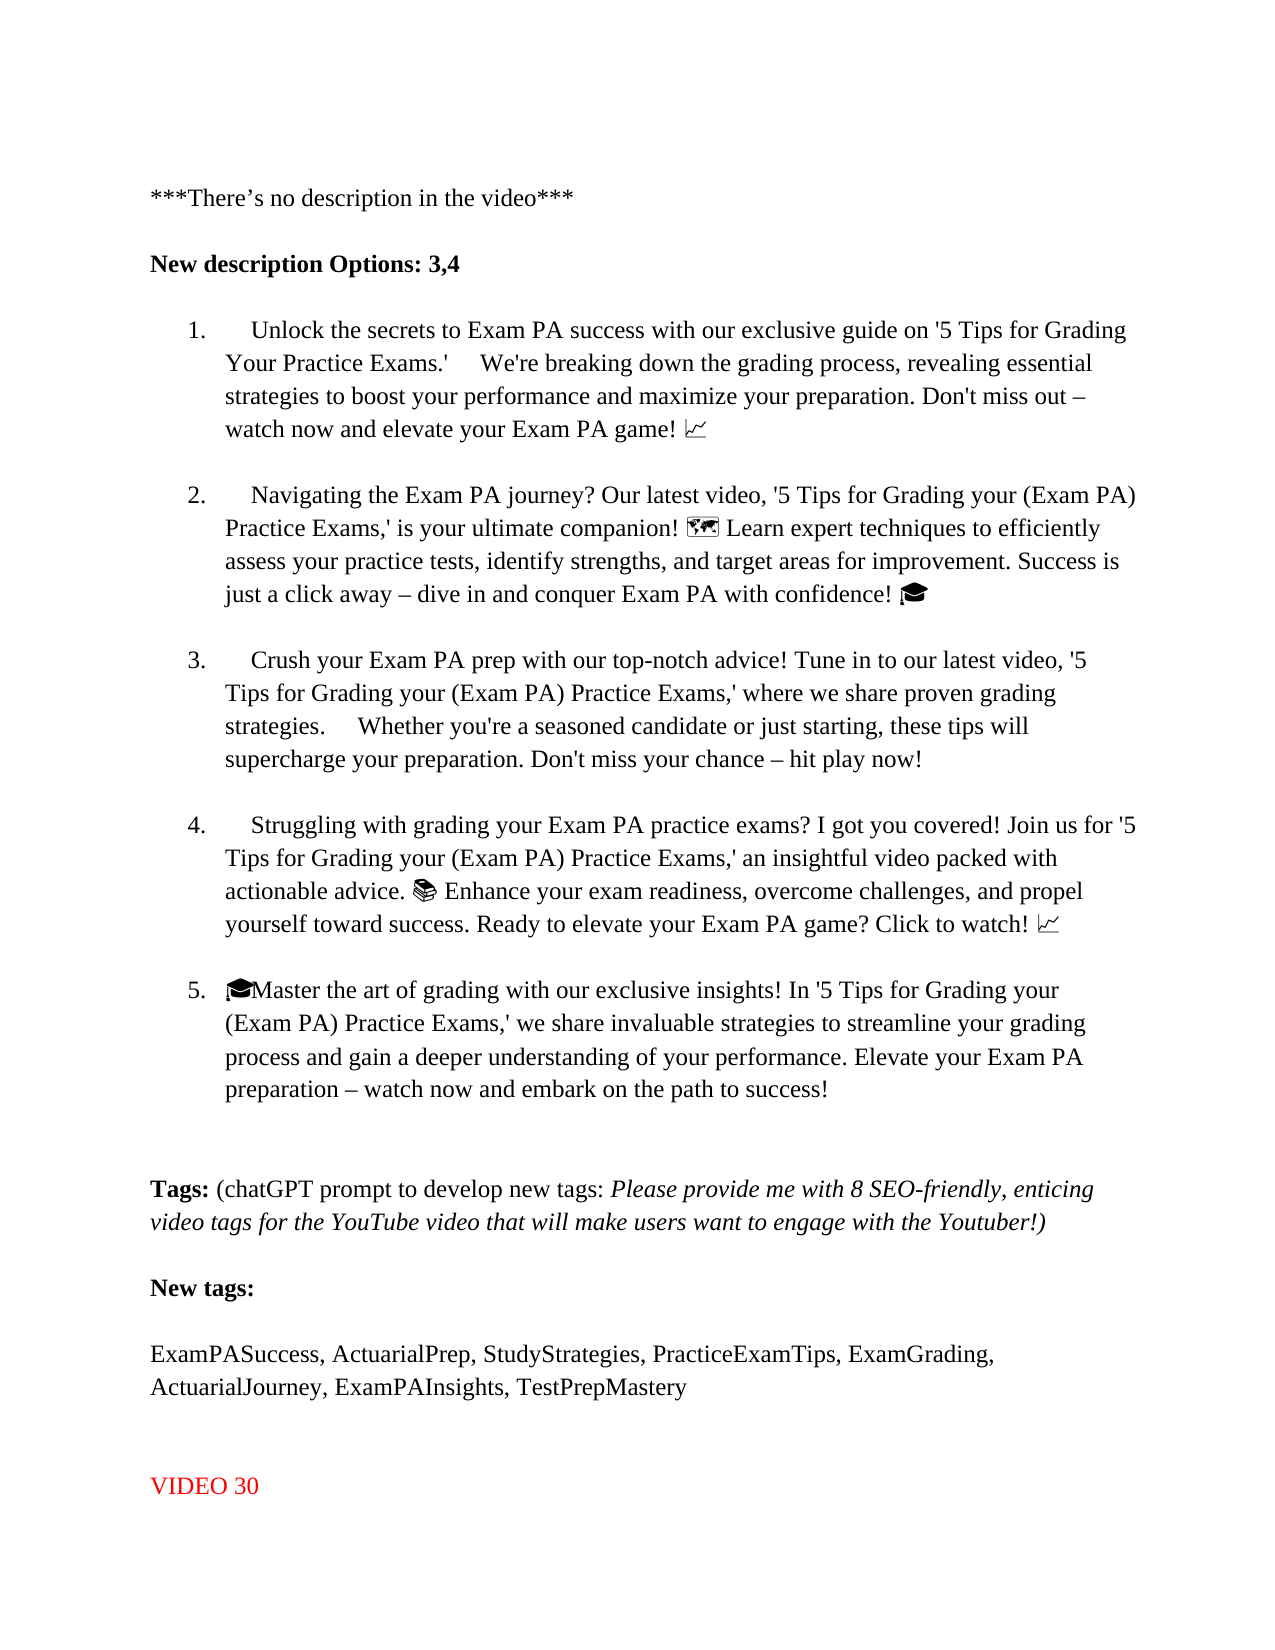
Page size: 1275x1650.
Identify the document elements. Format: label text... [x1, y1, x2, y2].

text VIDEO 30 [150, 1471, 1125, 1499]
text ***There’s no description in the video*** [150, 183, 1125, 212]
list 🚀 Unlock the secrets to Exam PA success with our exclusive guide on '5 Tips for Grading Your Practice Exams.' 📝 We're breaking down the grading process, revealing essential strategies to boost your performance and maximize your preparation. Don't miss out – watch now and elevate your Exam PA game! 📈💡 [187, 315, 1125, 443]
list 🎓 Master the art of grading with our exclusive insights! In '5 Tips for Grading your (Exam PA) Practice Exams,' we share invaluable strategies to streamline your grading process and gain a deeper understanding of your performance. Elevate your Exam PA preparation – watch now and embark on the path to success! 🌟📝 [187, 976, 1125, 1103]
list 🌟 Navigating the Exam PA journey? Our latest video, '5 Tips for Grading your (Exam PA) Practice Exams,' is your ultimate companion! 🗺️ Learn expert techniques to efficiently assess your practice tests, identify strengths, and target areas for improvement. Success is just a click away – dive in and conquer Exam PA with confidence! 🚀🎓 [187, 480, 1125, 608]
text ExamPASuccess, ActuarialPrep, StudyStrategies, PracticeExamTips, ExamGrading, ActuarialJourney, ExamPAInsights, TestPrepMastery [150, 1339, 1125, 1401]
list 💪 Crush your Exam PA prep with our top-notch advice! Tune in to our latest video, '5 Tips for Grading your (Exam PA) Practice Exams,' where we share proven grading strategies. 🌐 Whether you're a seasoned candidate or just starting, these tips will supercharge your preparation. Don't miss your chance – hit play now! 🎥🚀 [187, 645, 1125, 773]
text New description Options: 3,4 [150, 249, 1125, 278]
text Tags: (chatGPT prompt to develop new tags: Please provide me with 8 SEO-friendly, enticing video tags for the YouTube video that will make users want to engage with the Youtuber!) [150, 1174, 1125, 1235]
text New tags: [150, 1273, 1125, 1301]
list 🤔 Struggling with grading your Exam PA practice exams? I got you covered! Join us for '5 Tips for Grading your (Exam PA) Practice Exams,' an insightful video packed with actionable advice. 📚 Enhance your exam readiness, overcome challenges, and propel yourself toward success. Ready to elevate your Exam PA game? Click to watch! 🚀📈 [187, 810, 1125, 938]
